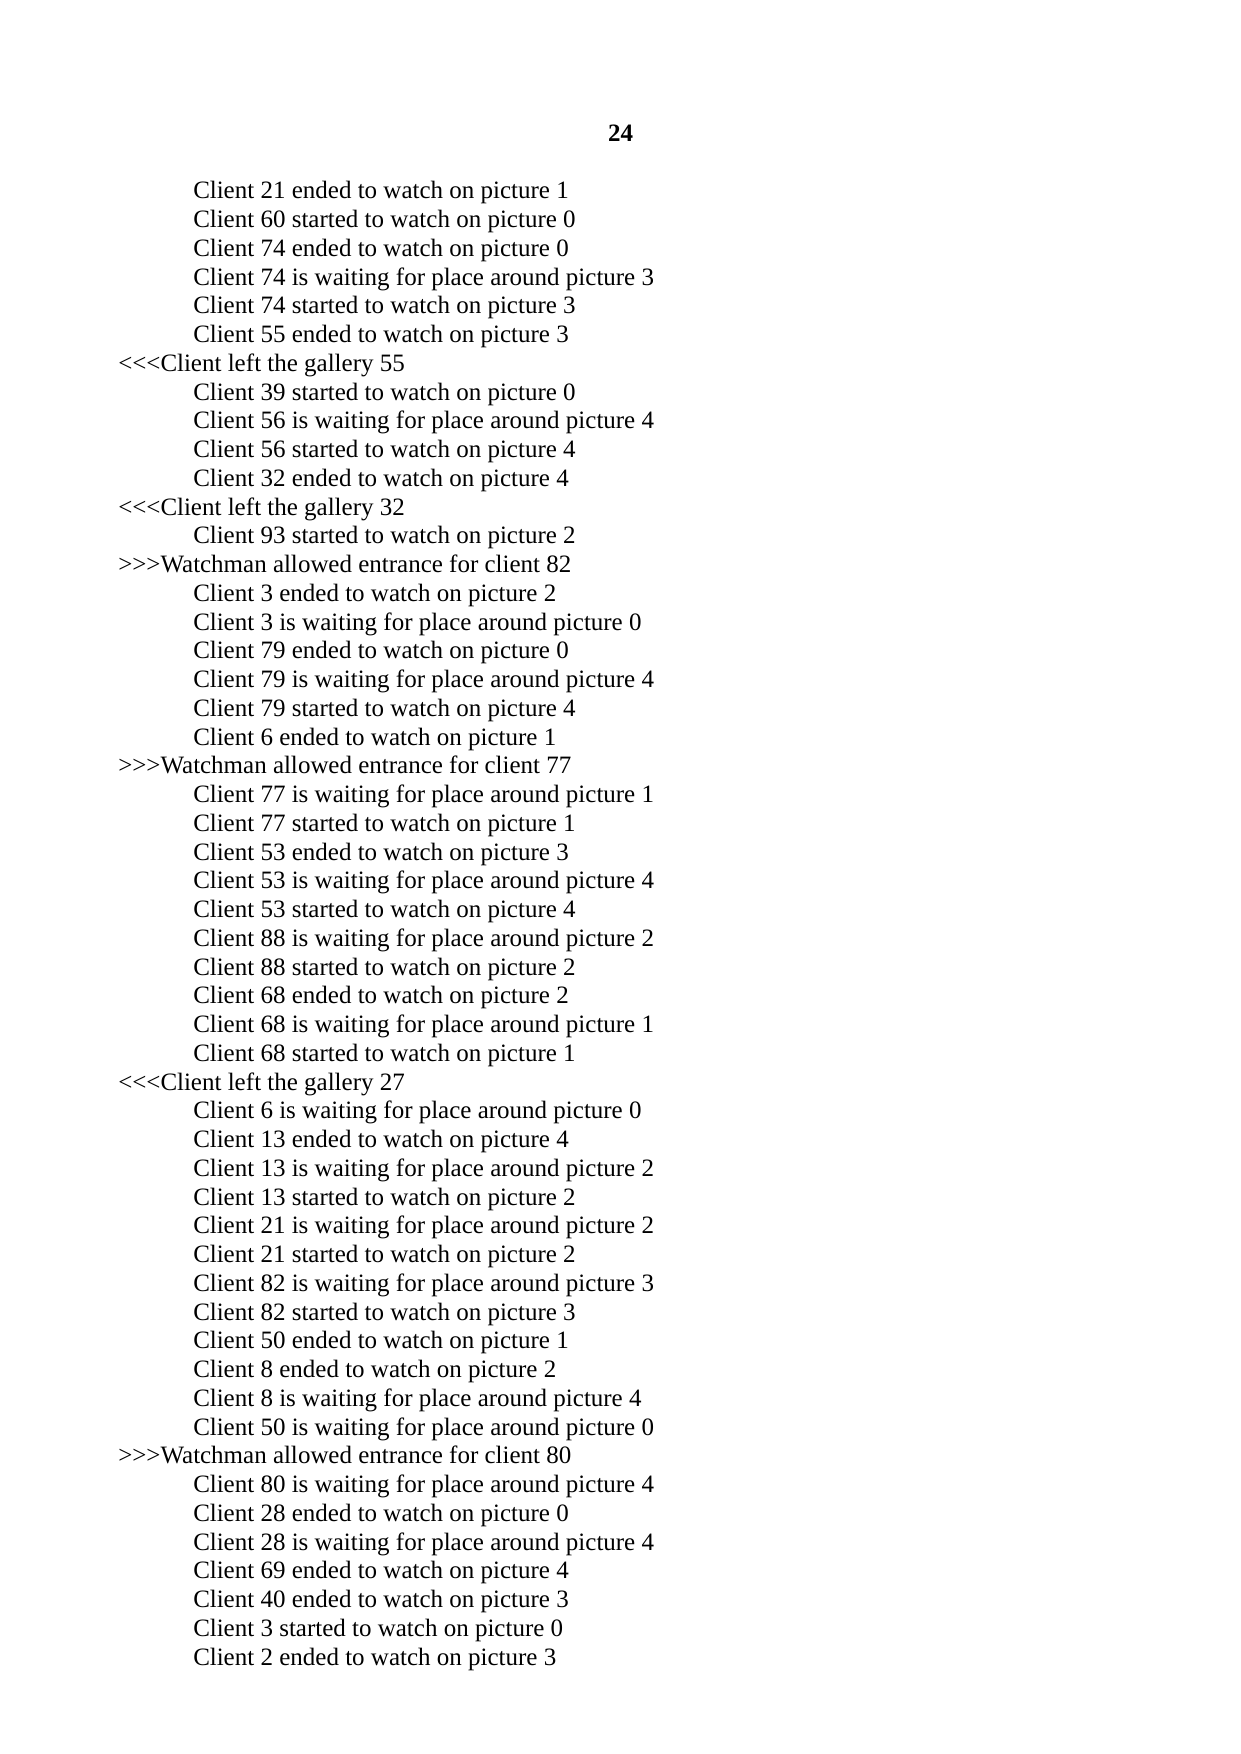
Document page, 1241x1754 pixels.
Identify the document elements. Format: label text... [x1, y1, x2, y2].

text Client 8 ended to watch on picture 2 [118, 1354, 1122, 1383]
text Client 68 ended to watch on picture 2 [118, 981, 1122, 1009]
text Client 13 ended to watch on picture 4 [118, 1124, 1122, 1153]
text Client 74 started to watch on picture 3 [118, 291, 1122, 319]
text Client 77 started to watch on picture 1 [118, 808, 1122, 837]
text Client 69 ended to watch on picture 4 [118, 1556, 1122, 1584]
text Client 74 is waiting for place around picture 3 [118, 262, 1122, 291]
text Client 28 ended to watch on picture 0 [118, 1498, 1122, 1527]
text <<<Client left the gallery 55 [118, 348, 1122, 377]
text Client 28 is waiting for place around picture 4 [118, 1527, 1122, 1556]
text Client 21 started to watch on picture 2 [118, 1239, 1122, 1268]
text Client 53 ended to watch on picture 3 [118, 837, 1122, 866]
text Client 3 started to watch on picture 0 [118, 1613, 1122, 1642]
text Client 13 is waiting for place around picture 2 [118, 1153, 1122, 1182]
text >>>Watchman allowed entrance for client 77 [118, 751, 1122, 779]
text Client 79 ended to watch on picture 0 [118, 636, 1122, 664]
text Client 77 is waiting for place around picture 1 [118, 779, 1122, 808]
text Client 74 ended to watch on picture 0 [118, 233, 1122, 262]
text Client 6 is waiting for place around picture 0 [118, 1096, 1122, 1124]
text Client 56 is waiting for place around picture 4 [118, 406, 1122, 434]
text Client 6 ended to watch on picture 1 [118, 722, 1122, 751]
text Client 2 ended to watch on picture 3 [118, 1642, 1122, 1671]
text Client 82 started to watch on picture 3 [118, 1297, 1122, 1326]
text Client 68 started to watch on picture 1 [118, 1038, 1122, 1067]
text Client 21 ended to watch on picture 1 [118, 176, 1122, 204]
text Client 56 started to watch on picture 4 [118, 434, 1122, 463]
text Client 3 is waiting for place around picture 0 [118, 607, 1122, 636]
text Client 88 is waiting for place around picture 2 [118, 923, 1122, 952]
text Client 40 ended to watch on picture 3 [118, 1584, 1122, 1613]
text Client 13 started to watch on picture 2 [118, 1182, 1122, 1211]
text >>>Watchman allowed entrance for client 82 [118, 549, 1122, 578]
text Client 79 is waiting for place around picture 4 [118, 664, 1122, 693]
text Client 50 ended to watch on picture 1 [118, 1326, 1122, 1354]
text <<<Client left the gallery 27 [118, 1067, 1122, 1096]
text Client 21 is waiting for place around picture 2 [118, 1211, 1122, 1239]
text Client 53 started to watch on picture 4 [118, 894, 1122, 923]
text Client 88 started to watch on picture 2 [118, 952, 1122, 981]
text Client 82 is waiting for place around picture 3 [118, 1268, 1122, 1297]
text >>>Watchman allowed entrance for client 80 [118, 1441, 1122, 1469]
text Client 3 ended to watch on picture 2 [118, 578, 1122, 607]
text Client 50 is waiting for place around picture 0 [118, 1412, 1122, 1441]
text Client 53 is waiting for place around picture 4 [118, 866, 1122, 894]
text <<<Client left the gallery 32 [118, 492, 1122, 521]
text Client 55 ended to watch on picture 3 [118, 319, 1122, 348]
text Client 68 is waiting for place around picture 1 [118, 1009, 1122, 1038]
text Client 79 started to watch on picture 4 [118, 693, 1122, 722]
text Client 93 started to watch on picture 2 [118, 521, 1122, 549]
text Client 80 is waiting for place around picture 4 [118, 1469, 1122, 1498]
text Client 39 started to watch on picture 0 [118, 377, 1122, 406]
text Client 32 ended to watch on picture 4 [118, 463, 1122, 492]
text Client 60 started to watch on picture 0 [118, 204, 1122, 233]
text Client 8 is waiting for place around picture 4 [118, 1383, 1122, 1412]
